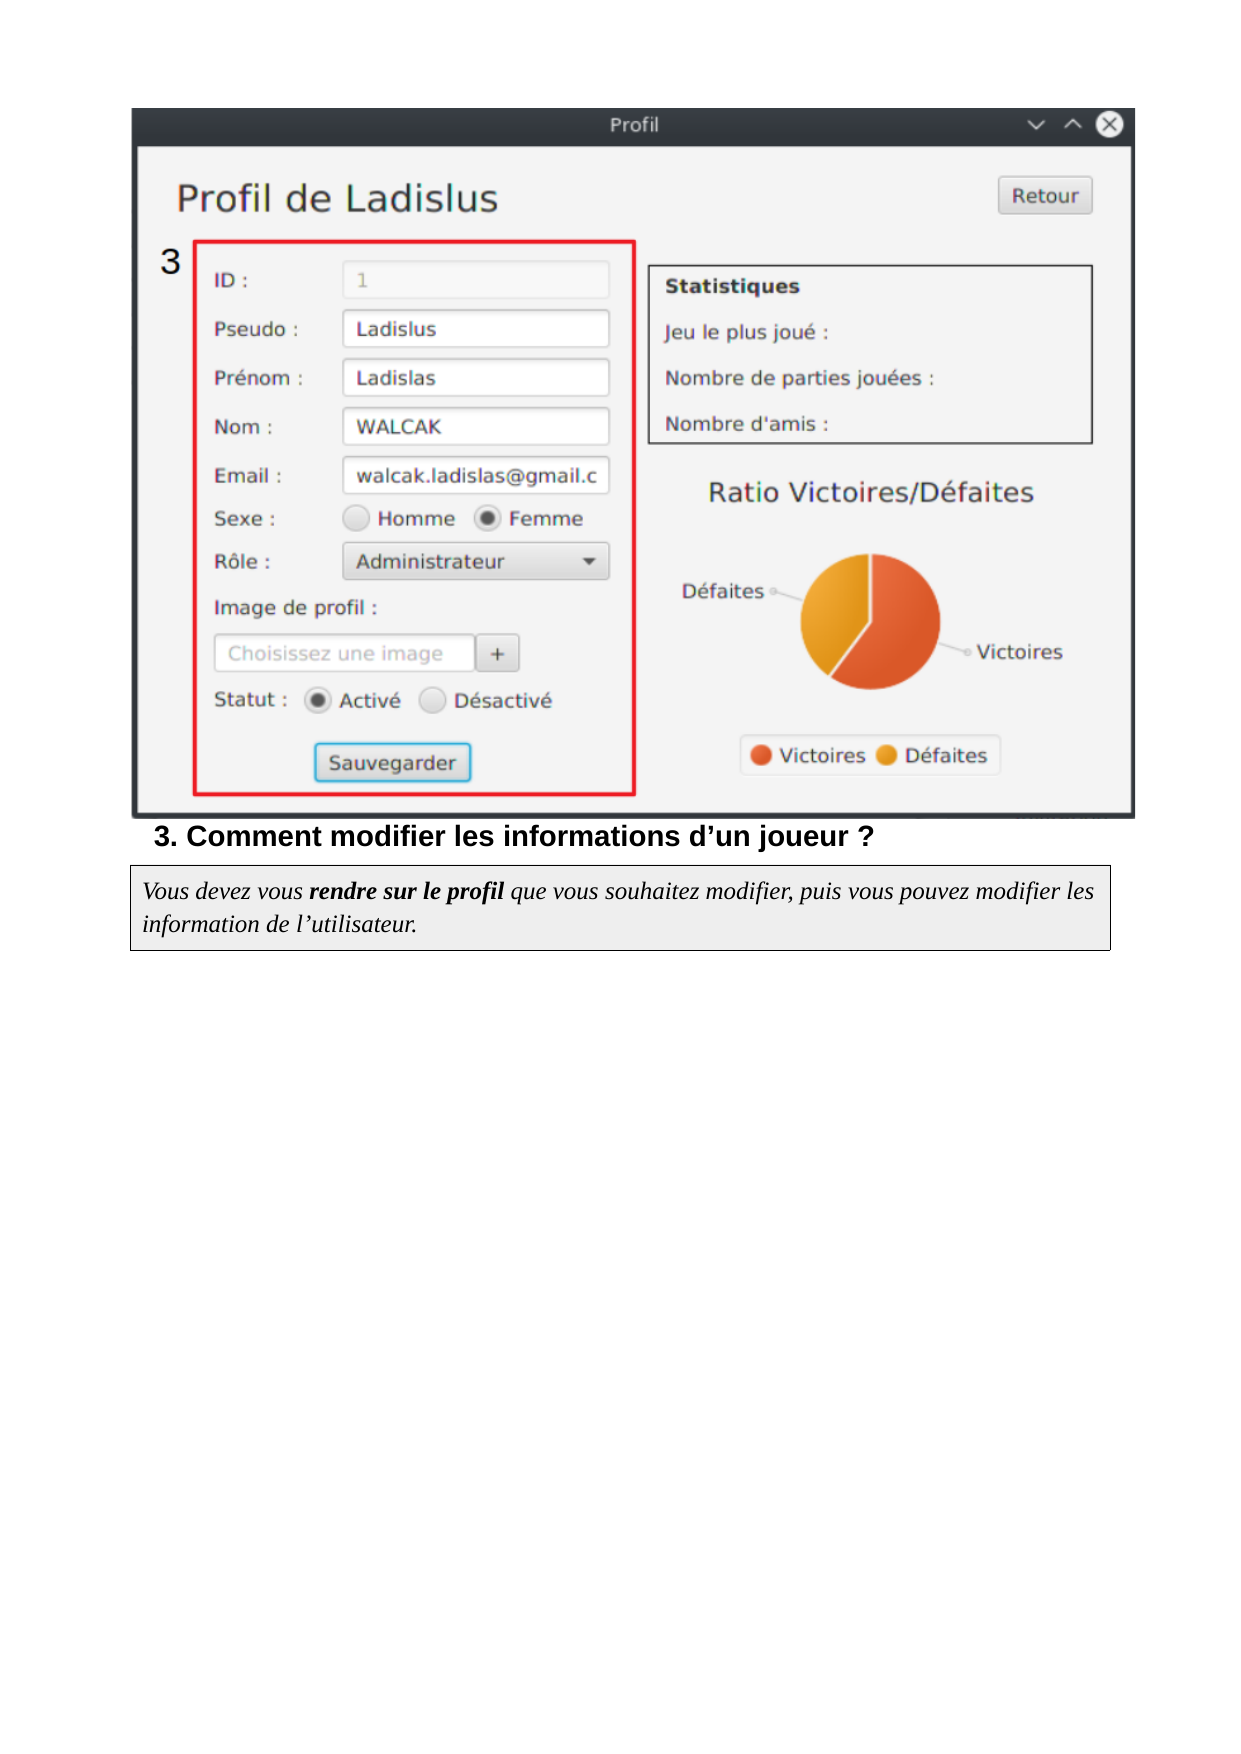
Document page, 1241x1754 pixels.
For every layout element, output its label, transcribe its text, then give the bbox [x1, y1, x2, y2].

text Vous devez vous rendre sur le profil que vous souhaitez modifier, puis vous pouvez modifier les information de l’utilisateur. [131, 866, 1110, 950]
picture [131, 108, 1136, 819]
subtitle Comment modifier les informations d’un joueur ? [118, 118, 1122, 853]
